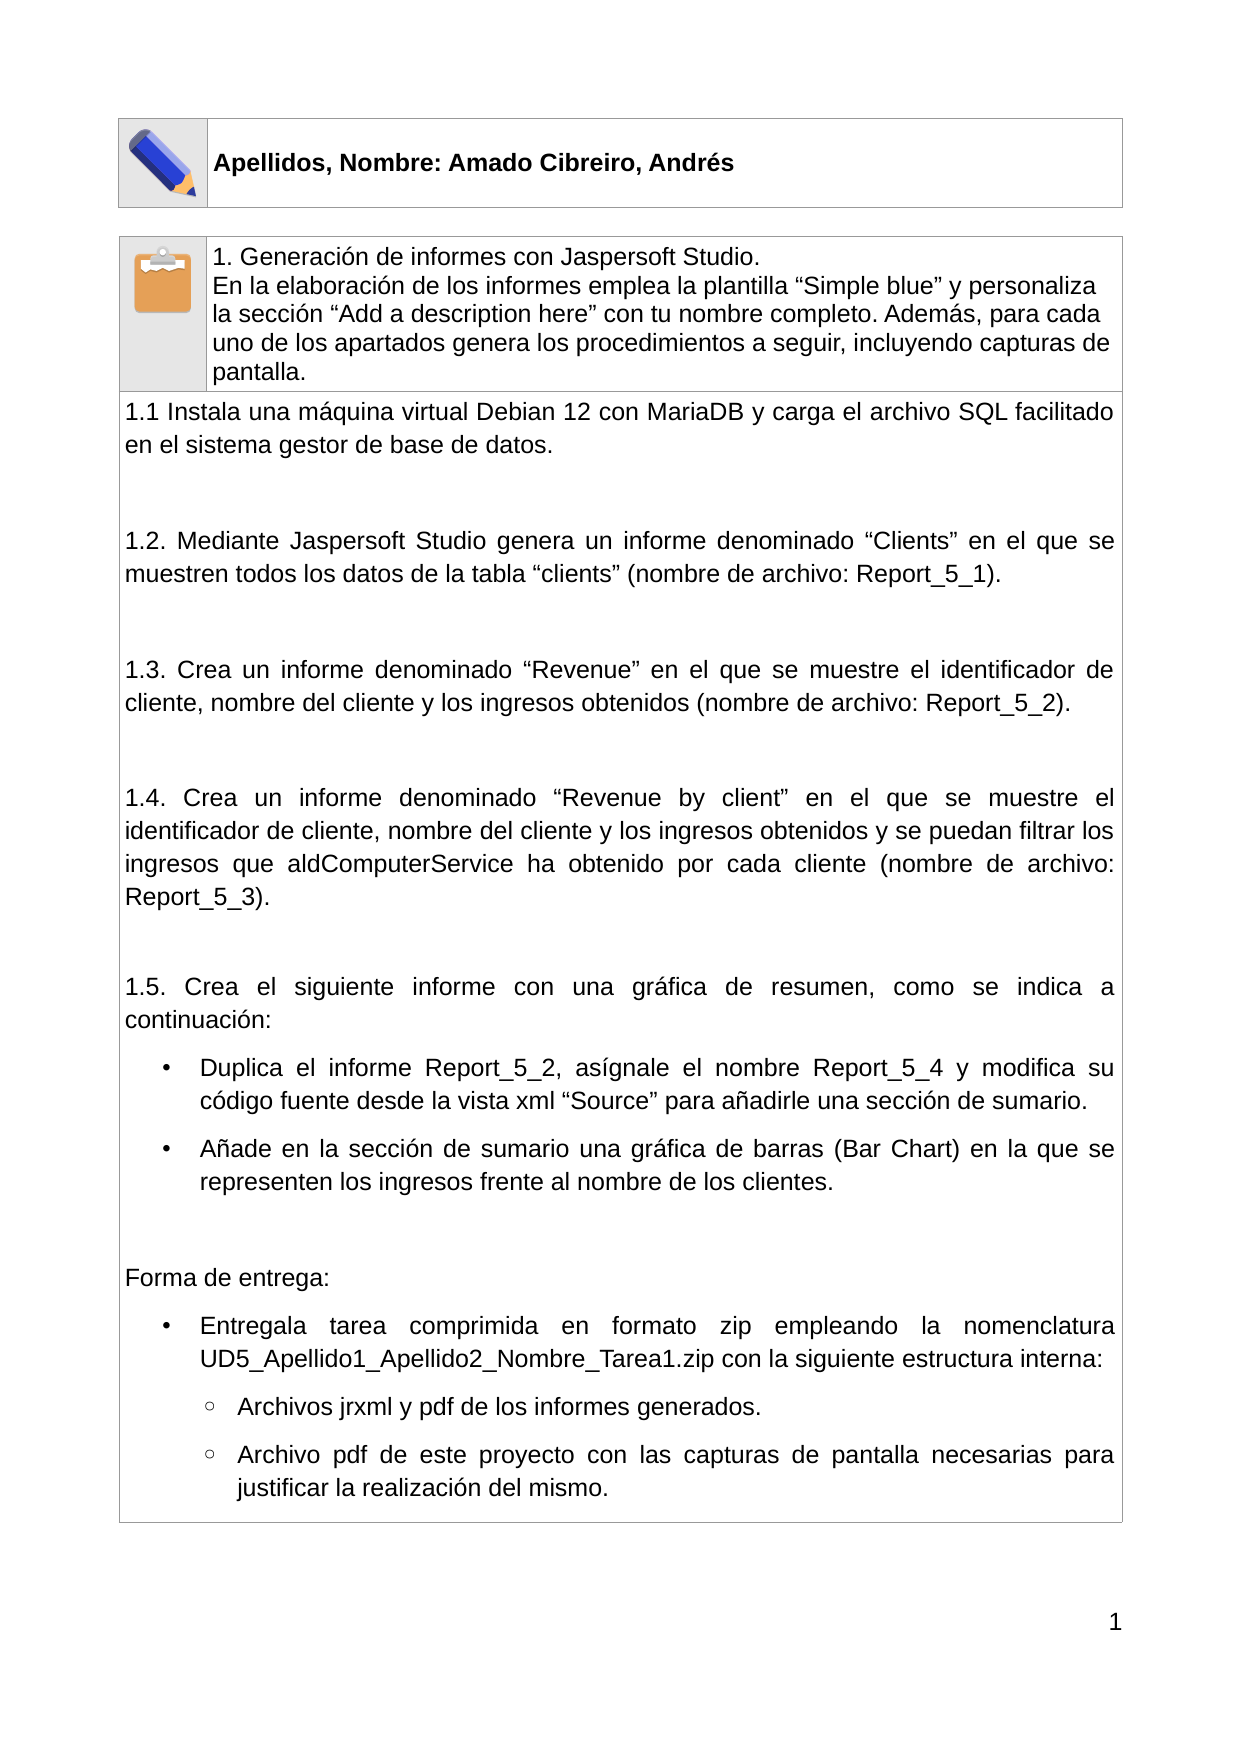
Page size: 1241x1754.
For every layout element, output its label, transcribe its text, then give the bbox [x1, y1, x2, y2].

table_header 1. Generación de informes con Jaspersoft Studio. En la elaboración de los informes emplea la plantilla “Simple blue” y personaliza la sección “Add a description here” con tu nombre completo. Además, para cada uno de los apartados genera los procedimientos a seguir, incluyendo capturas de pantalla. [207, 237, 1122, 391]
table_cell 1.1 Instala una máquina virtual Debian 12 con MariaDB y carga el archivo SQL facilitado en el sistema gestor de base de datos. 1.2. Mediante Jaspersoft Studio genera un informe denominado “Clients” en el que se muestren todos los datos de la tabla “clients” (nombre de archivo: Report_5_1). 1.3. Crea un informe denominado “Revenue” en el que se muestre el identificador de cliente, nombre del cliente y los ingresos obtenidos (nombre de archivo: Report_5_2). 1.4. Crea un informe denominado “Revenue by client” en el que se muestre el identificador de cliente, nombre del cliente y los ingresos obtenidos y se puedan filtrar los ingresos que aldComputerService ha obtenido por cada cliente (nombre de archivo: Report_5_3). 1.5. Crea el siguiente informe con una gráfica de resumen, como se indica a continuación: Duplica el informe Report_5_2, asígnale el nombre Report_5_4 y modifica su código fuente desde la vista xml “Source” para añadirle una sección de sumario. Añade en la sección de sumario una gráfica de barras (Bar Chart) en la que se representen los ingresos frente al nombre de los clientes. Forma de entrega: Entregala tarea comprimida en formato zip empleando la nomenclatura UD5_Apellido1_Apellido2_Nombre_Tarea1.zip con la siguiente estructura interna: Archivos jrxml y pdf de los informes generados. Archivo pdf de este proyecto con las capturas de pantalla necesarias para justificar la realización del mismo. [120, 392, 1122, 1522]
table_header [120, 237, 206, 391]
table_header [119, 119, 207, 207]
table_header Apellidos, Nombre: Amado Cibreiro, Andrés [208, 119, 1122, 207]
